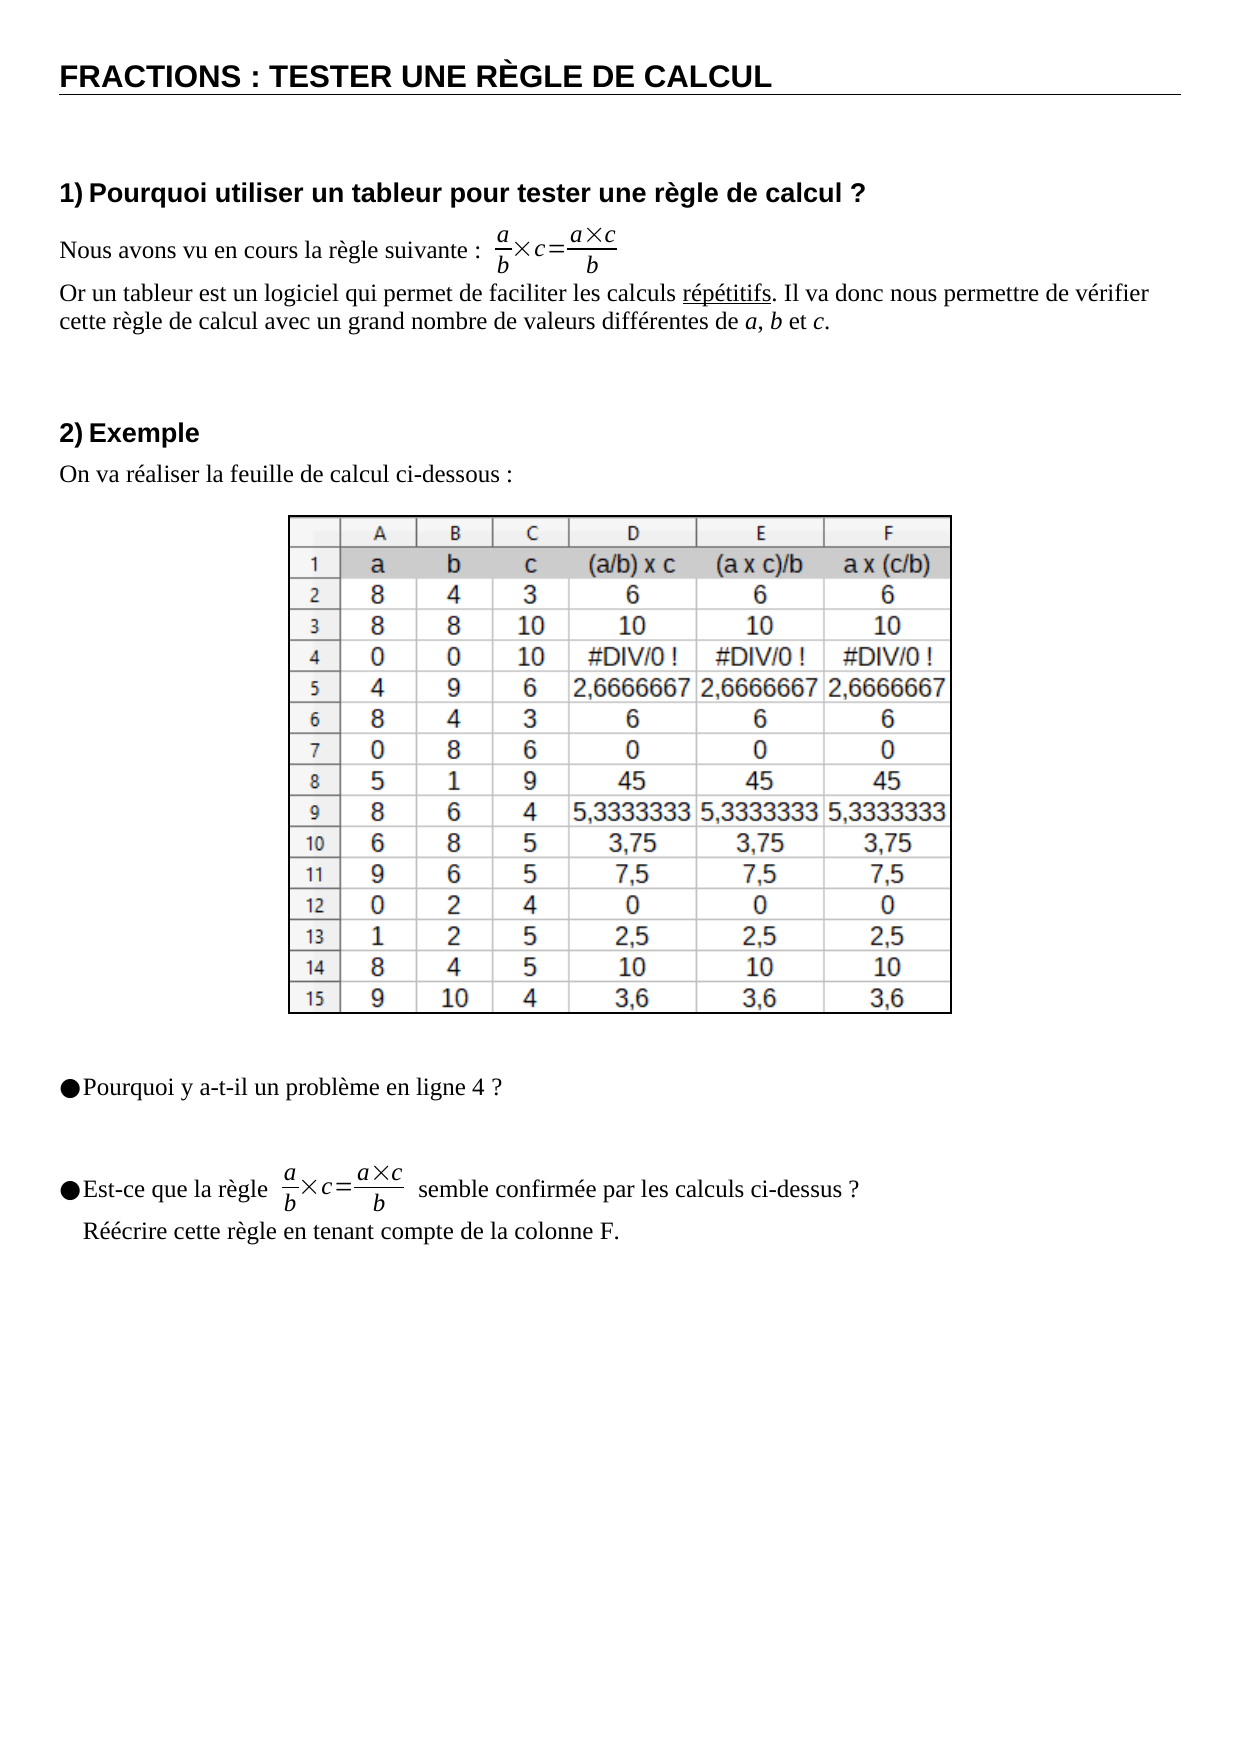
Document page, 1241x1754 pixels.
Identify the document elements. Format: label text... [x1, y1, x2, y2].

list Pourquoi utiliser un tableur pour tester une règle de calcul ? [59, 178, 1181, 208]
list Pourquoi y a-t-il un problème en ligne 4 ? [59, 1069, 1181, 1103]
text Fractions : Tester une règle de calcul [59, 59, 1181, 94]
text Or un tableur est un logiciel qui permet de faciliter les calculs répétitifs. Il va donc nous permettre de vérifier cette règle de calcul avec un grand nombre de valeurs différentes de a, b et c. [59, 279, 1181, 334]
list Exemple [59, 418, 1181, 448]
picture [290, 517, 950, 1012]
text On va réaliser la feuille de calcul ci-dessous : [59, 460, 1181, 487]
text Nous avons vu en cours la règle suivante : [59, 220, 1181, 279]
list Est-ce que la règle semble confirmée par les calculs ci-dessus ? Réécrire cette règle en tenant compte de la colonne F. [59, 1158, 1181, 1245]
